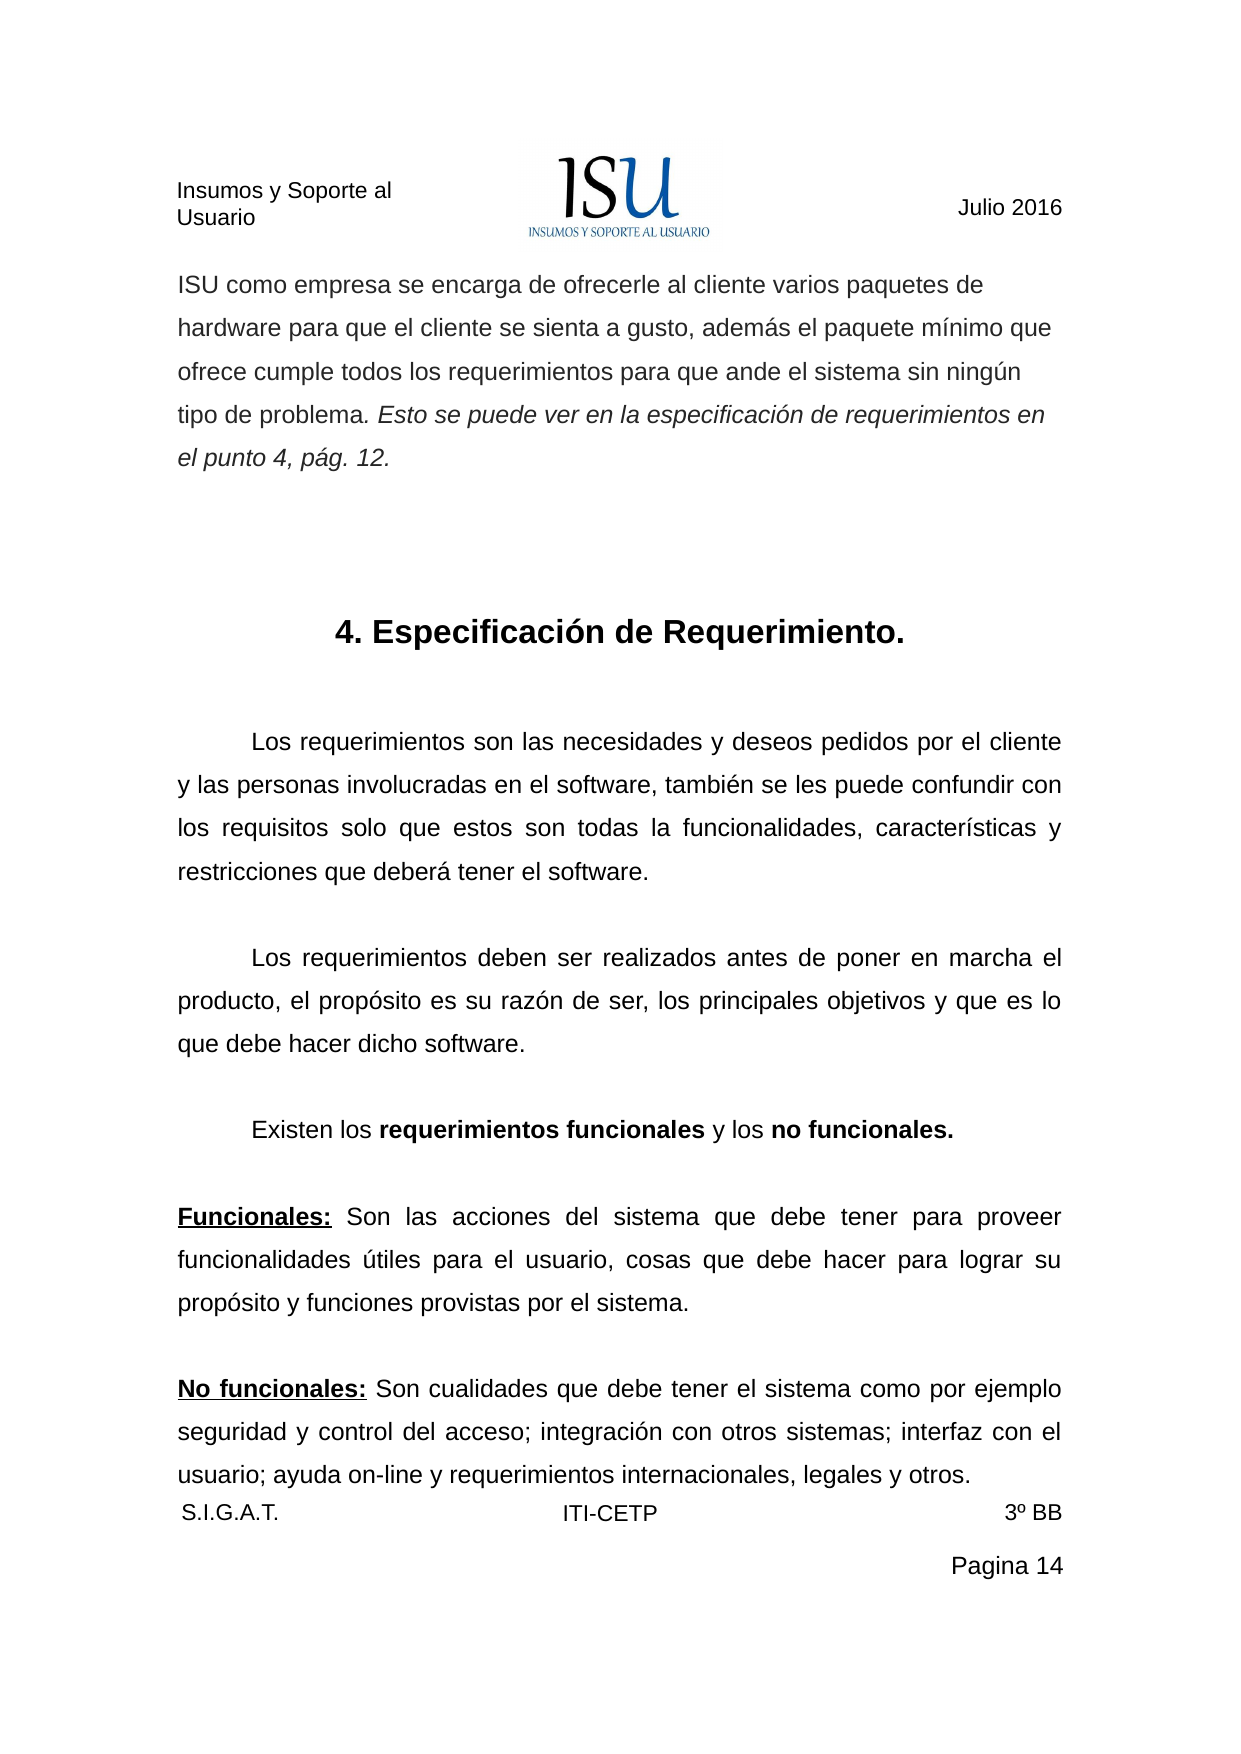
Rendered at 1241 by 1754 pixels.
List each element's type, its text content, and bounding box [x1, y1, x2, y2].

picture [517, 138, 723, 252]
text Existen los requerimientos funcionales y los no funcionales. [177, 1115, 1063, 1144]
text Funcionales: Son las acciones del sistema que debe tener para proveer funcionalidades útiles para el usuario, cosas que debe hacer para lograr su propósito y funciones provistas por el sistema. [177, 1201, 1063, 1316]
text 4. Especificación de Requerimiento. [177, 612, 1063, 650]
text Los requerimientos son las necesidades y deseos pedidos por el cliente y las personas involucradas en el software, también se les puede confundir con los requisitos solo que estos son todas la funcionalidades, características y restricciones que deberá tener el software. [177, 727, 1063, 885]
text No funcionales: Son cualidades que debe tener el sistema como por ejemplo seguridad y control del acceso; integración con otros sistemas; interfaz con el usuario; ayuda on-line y requerimientos internacionales, legales y otros. [177, 1374, 1063, 1489]
text ISU como empresa se encarga de ofrecerle al cliente varios paquetes de hardware para que el cliente se sienta a gusto, además el paquete mínimo que ofrece cumple todos los requerimientos para que ande el sistema sin ningún tipo de problema. Esto se puede ver en la especificación de requerimientos en el punto 4, pág. 12. [177, 270, 1063, 471]
text Los requerimientos deben ser realizados antes de poner en marcha el producto, el propósito es su razón de ser, los principales objetivos y que es lo que debe hacer dicho software. [177, 943, 1063, 1058]
